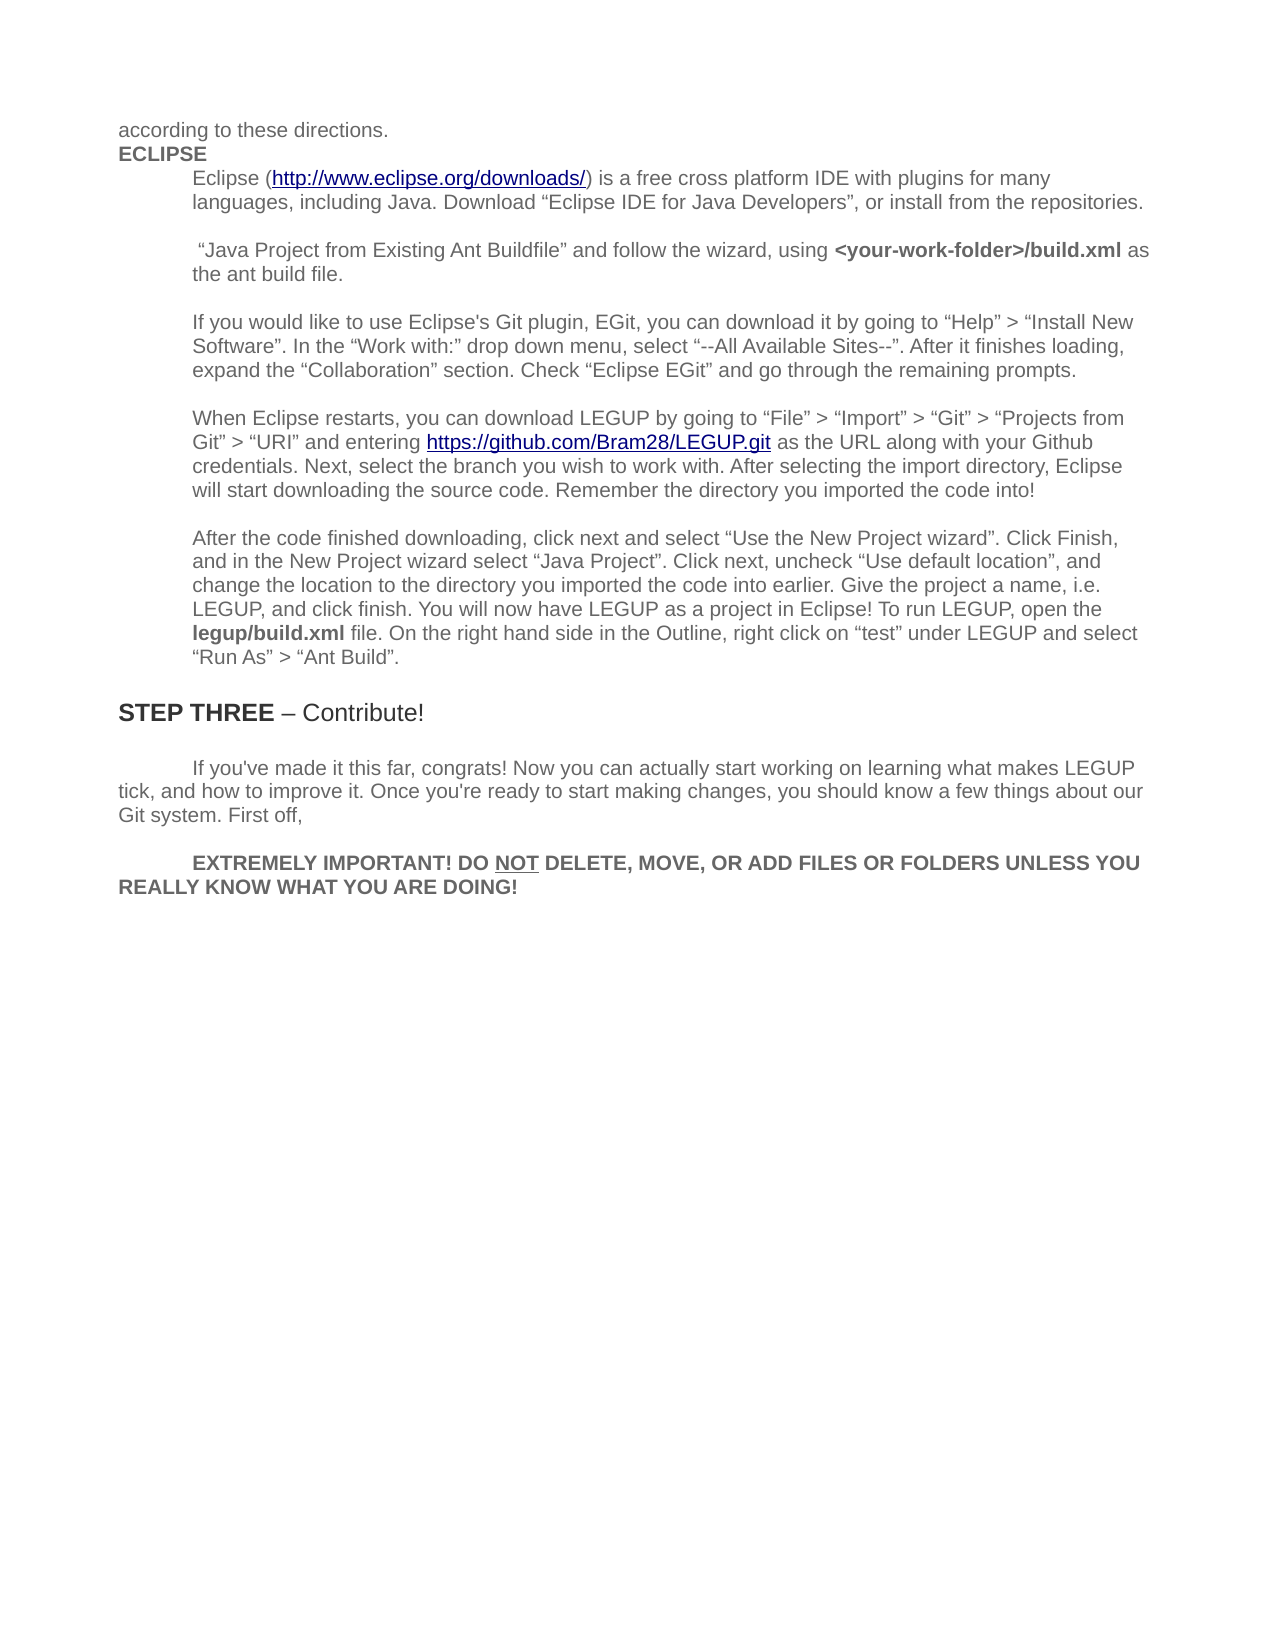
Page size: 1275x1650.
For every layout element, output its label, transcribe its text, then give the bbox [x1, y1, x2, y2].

text If you've made it this far, congrats! Now you can actually start working on learning what makes LEGUP tick, and how to improve it. Once you're ready to start making changes, you should know a few things about our Git system. First off, [118, 755, 1157, 827]
text When Eclipse restarts, you can download LEGUP by going to “File” > “Import” > “Git” > “Projects from Git” > “URI” and entering https://github.com/Bram28/LEGUP.git as the URL along with your Github credentials. Next, select the branch you wish to work with. After selecting the import directory, Eclipse will start downloading the source code. Remember the directory you imported the code into! [192, 406, 1157, 501]
text After the code finished downloading, click next and select “Use the New Project wizard”. Click Finish, and in the New Project wizard select “Java Project”. Click next, uncheck “Use default location”, and change the location to the directory you imported the code into earlier. Give the project a name, i.e. LEGUP, and click finish. You will now have LEGUP as a project in Eclipse! To run LEGUP, open the legup/build.xml file. On the right hand side in the Outline, right click on “test” under LEGUP and select “Run As” > “Ant Build”. [192, 525, 1157, 669]
text ECLIPSE [118, 142, 1157, 166]
text “Java Project from Existing Ant Buildfile” and follow the wizard, using <your-work-folder>/build.xml as the ant build file. [192, 238, 1157, 286]
text STEP THREE – Contribute! [118, 698, 1157, 727]
text according to these directions. [118, 118, 1157, 142]
text Eclipse (http://www.eclipse.org/downloads/) is a free cross platform IDE with plugins for many languages, including Java. Download “Eclipse IDE for Java Developers”, or install from the repositories. [192, 166, 1157, 214]
text EXTREMELY IMPORTANT! DO NOT DELETE, MOVE, OR ADD FILES OR FOLDERS UNLESS YOU REALLY KNOW WHAT YOU ARE DOING! [118, 851, 1157, 899]
text If you would like to use Eclipse's Git plugin, EGit, you can download it by going to “Help” > “Install New Software”. In the “Work with:” drop down menu, select “--All Available Sites--”. After it finishes loading, expand the “Collaboration” section. Check “Eclipse EGit” and go through the remaining prompts. [192, 310, 1157, 382]
